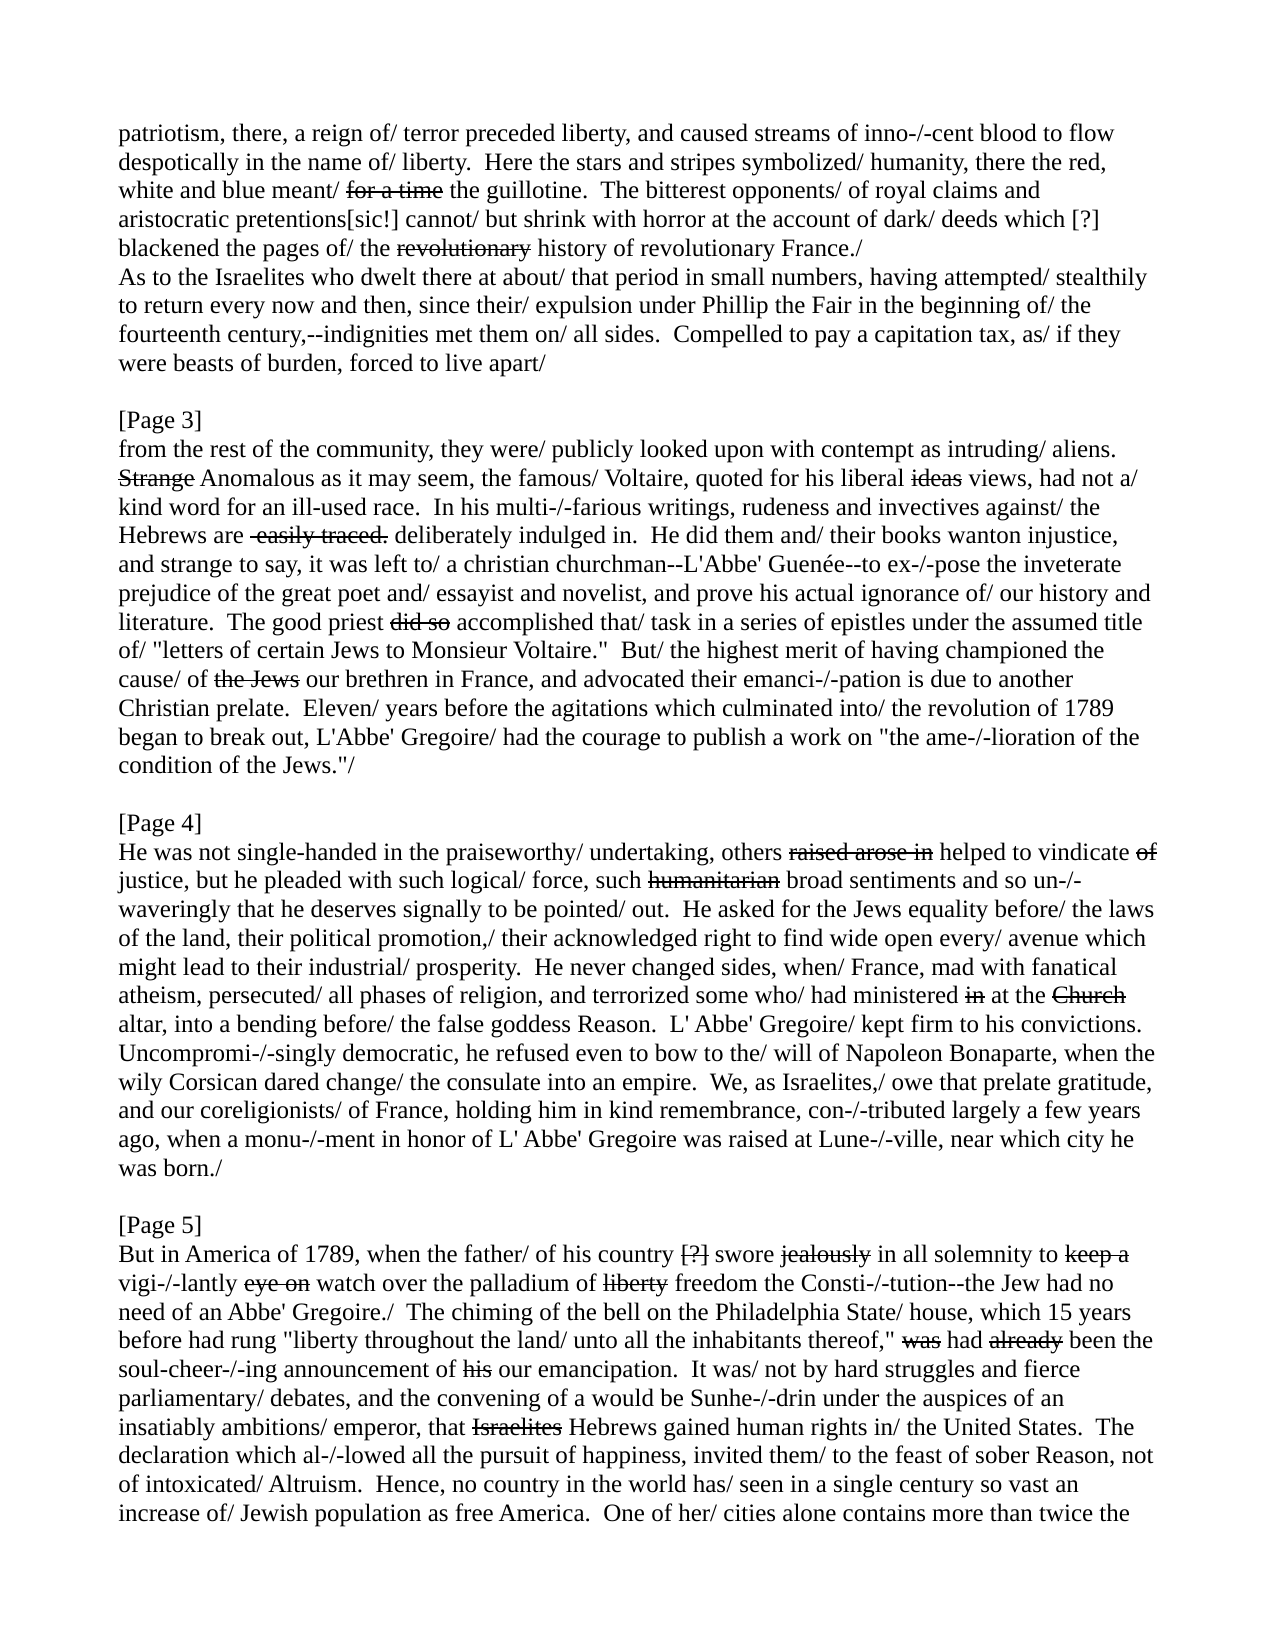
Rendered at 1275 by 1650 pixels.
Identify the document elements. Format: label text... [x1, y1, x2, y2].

text [Page 5] [118, 1211, 1157, 1239]
text [Page 4] [118, 808, 1157, 837]
text But in America of 1789, when the father/ of his country [?] swore jealously in all solemnity to keep a vigi-/-lantly eye on watch over the palladium of liberty freedom the Consti-/-tution--the Jew had no need of an Abbe' Gregoire./ The chiming of the bell on the Philadelphia State/ house, which 15 years before had rung "liberty throughout the land/ unto all the inhabitants thereof," was had already been the soul-cheer-/-ing announcement of his our emancipation. It was/ not by hard struggles and fierce parliamentary/ debates, and the convening of a would be Sunhe-/-drin under the auspices of an insatiably ambitions/ emperor, that Israelites Hebrews gained human rights in/ the United States. The declaration which al-/-lowed all the pursuit of happiness, invited them/ to the feast of sober Reason, not of intoxicated/ Altruism. Hence, no country in the world has/ seen in a single century so vast an increase of/ Jewish population as free America. One of her/ cities alone contains more than twice the [118, 1239, 1157, 1527]
text patriotism, there, a reign of/ terror preceded liberty, and caused streams of inno-/-cent blood to flow despotically in the name of/ liberty. Here the stars and stripes symbolized/ humanity, there the red, white and blue meant/ for a time the guillotine. The bitterest opponents/ of royal claims and aristocratic pretentions[sic!] cannot/ but shrink with horror at the account of dark/ deeds which [?] blackened the pages of/ the revolutionary history of revolutionary France./ [118, 118, 1157, 262]
text from the rest of the community, they were/ publicly looked upon with contempt as intruding/ aliens. Strange Anomalous as it may seem, the famous/ Voltaire, quoted for his liberal ideas views, had not a/ kind word for an ill-used race. In his multi-/-farious writings, rudeness and invectives against/ the Hebrews are easily traced. deliberately indulged in. He did them and/ their books wanton injustice, and strange to say, it was left to/ a christian churchman--L'Abbe' Guenée--to ex-/-pose the inveterate prejudice of the great poet and/ essayist and novelist, and prove his actual ignorance of/ our history and literature. The good priest did so accomplished that/ task in a series of epistles under the assumed title of/ "letters of certain Jews to Monsieur Voltaire." But/ the highest merit of having championed the cause/ of the Jews our brethren in France, and advocated their emanci-/-pation is due to another Christian prelate. Eleven/ years before the agitations which culminated into/ the revolution of 1789 began to break out, L'Abbe' Gregoire/ had the courage to publish a work on "the ame-/-lioration of the condition of the Jews."/ [118, 434, 1157, 779]
text [Page 3] [118, 406, 1157, 434]
text As to the Israelites who dwelt there at about/ that period in small numbers, having attempted/ stealthily to return every now and then, since their/ expulsion under Phillip the Fair in the beginning of/ the fourteenth century,--indignities met them on/ all sides. Compelled to pay a capitation tax, as/ if they were beasts of burden, forced to live apart/ [118, 262, 1157, 377]
text He was not single-handed in the praiseworthy/ undertaking, others raised arose in helped to vindicate of justice, but he pleaded with such logical/ force, such humanitarian broad sentiments and so un-/-waveringly that he deserves signally to be pointed/ out. He asked for the Jews equality before/ the laws of the land, their political promotion,/ their acknowledged right to find wide open every/ avenue which might lead to their industrial/ prosperity. He never changed sides, when/ France, mad with fanatical atheism, persecuted/ all phases of religion, and terrorized some who/ had ministered in at the Church altar, into a bending before/ the false goddess Reason. L' Abbe' Gregoire/ kept firm to his convictions. Uncompromi-/-singly democratic, he refused even to bow to the/ will of Napoleon Bonaparte, when the wily Corsican dared change/ the consulate into an empire. We, as Israelites,/ owe that prelate gratitude, and our coreligionists/ of France, holding him in kind remembrance, con-/-tributed largely a few years ago, when a monu-/-ment in honor of L' Abbe' Gregoire was raised at Lune-/-ville, near which city he was born./ [118, 837, 1157, 1182]
